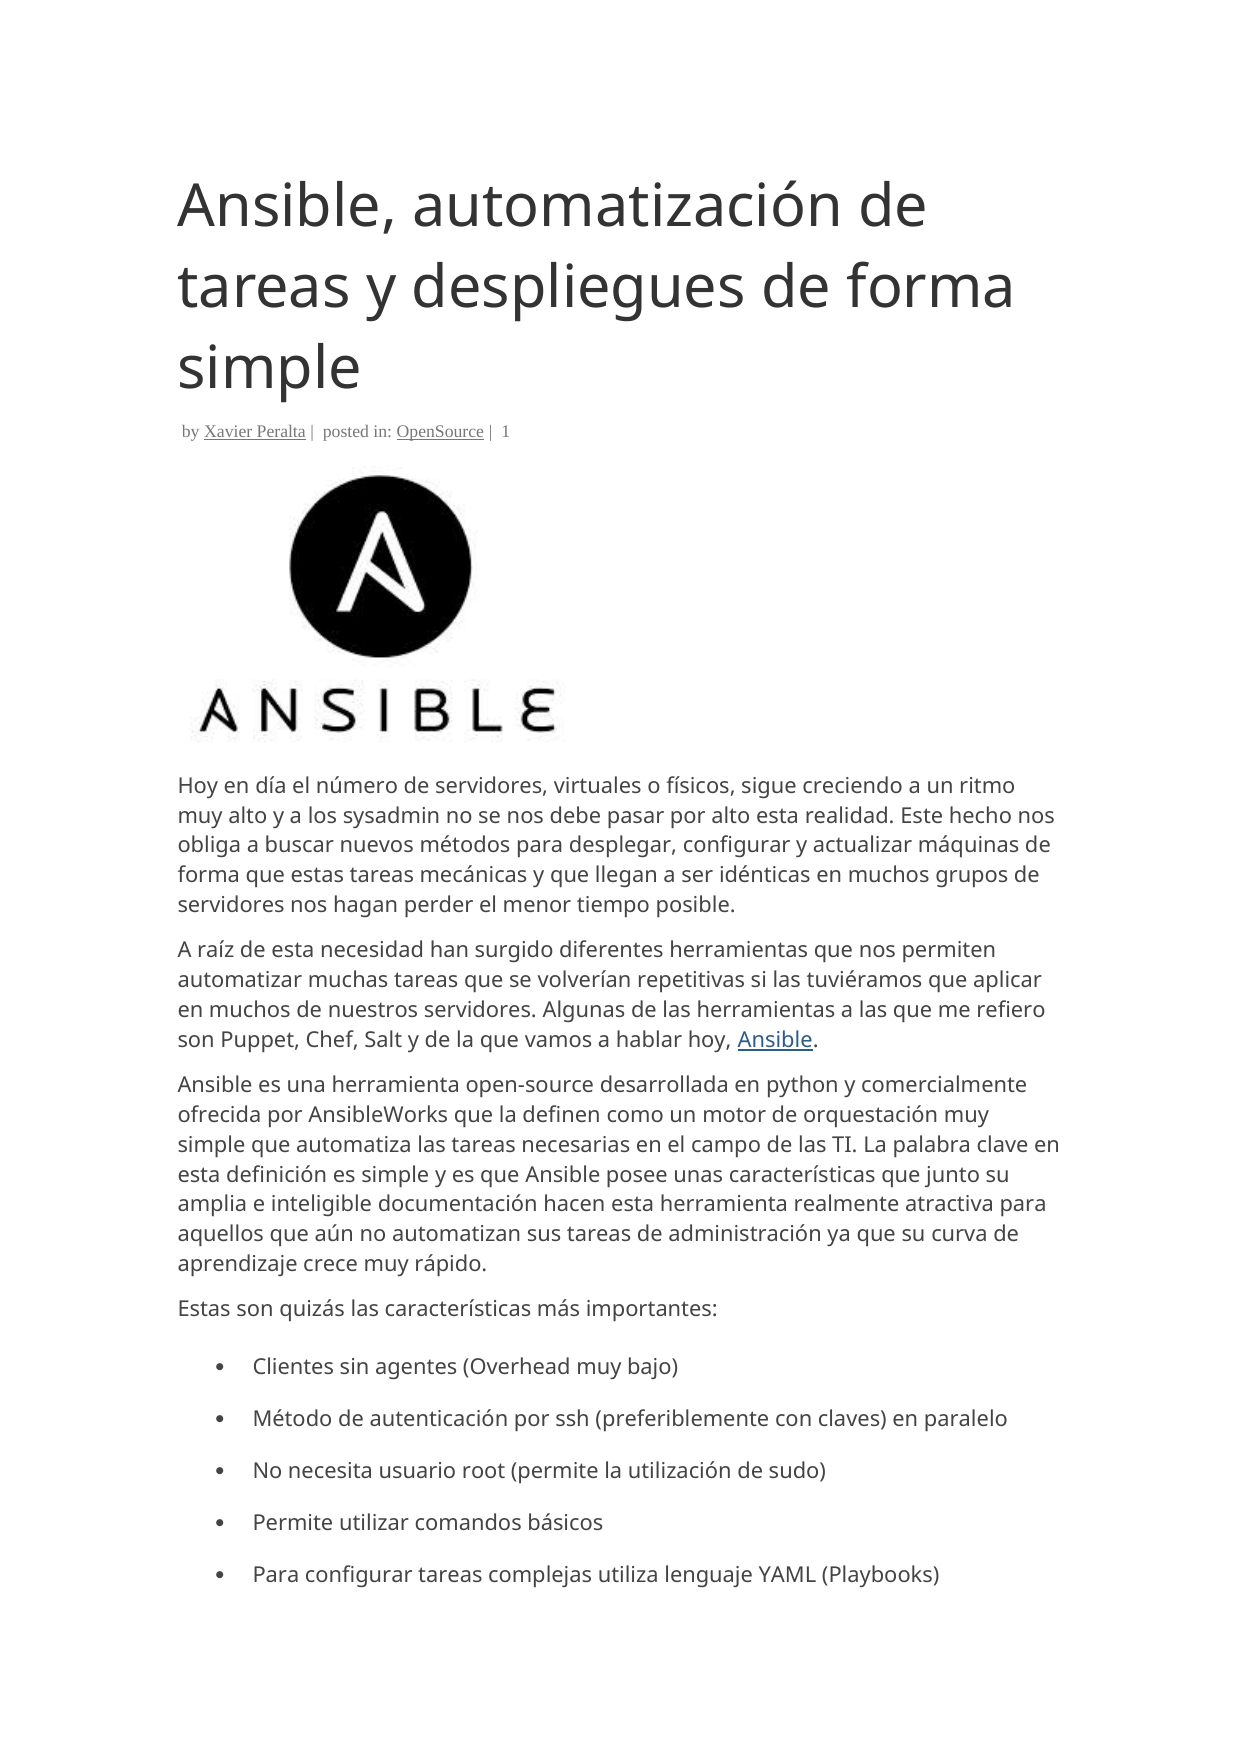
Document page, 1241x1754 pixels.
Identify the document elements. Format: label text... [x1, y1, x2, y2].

text Ansible, automatización de tareas y despliegues de forma simple [177, 163, 1063, 406]
text A raíz de esta necesidad han surgido diferentes herramientas que nos permiten automatizar muchas tareas que se volverían repetitivas si las tuviéramos que aplicar en muchos de nuestros servidores. Algunas de las herramientas a las que me refiero son Puppet, Chef, Salt y de la que vamos a hablar hoy, Ansible. [177, 934, 1063, 1053]
list Método de autenticación por ssh (preferiblemente con claves) en paralelo [216, 1401, 1063, 1432]
list Clientes sin agentes (Overhead muy bajo) [216, 1349, 1063, 1380]
text Estas son quizás las características más importantes: [177, 1293, 1063, 1323]
list No necesita usuario root (permite la utilización de sudo) [216, 1453, 1063, 1484]
text Hoy en día el número de servidores, virtuales o físicos, sigue creciendo a un ritmo muy alto y a los sysadmin no se nos debe pasar por alto esta realidad. Este hecho nos obliga a buscar nuevos métodos para desplegar, configurar y actualizar máquinas de forma que estas tareas mecánicas y que llegan a ser idénticas en muchos grupos de servidores nos hagan perder el menor tiempo posible. [177, 770, 1063, 919]
list Para configurar tareas complejas utiliza lenguaje YAML (Playbooks) [216, 1557, 1063, 1589]
list Permite utilizar comandos básicos [216, 1505, 1063, 1537]
text Ansible es una herramienta open-source desarrollada en python y comercialmente ofrecida por AnsibleWorks que la definen como un motor de orquestación muy simple que automatiza las tareas necesarias en el campo de las TI. La palabra clave en esta definición es simple y es que Ansible posee unas características que junto su amplia e inteligible documentación hacen esta herramienta realmente atractiva para aquellos que aún no automatizan sus tareas de administración ya que su curva de aprendizaje crece muy rápido. [177, 1069, 1063, 1278]
text by Xavier Peralta | posted in: OpenSource | 1 [177, 421, 1063, 442]
